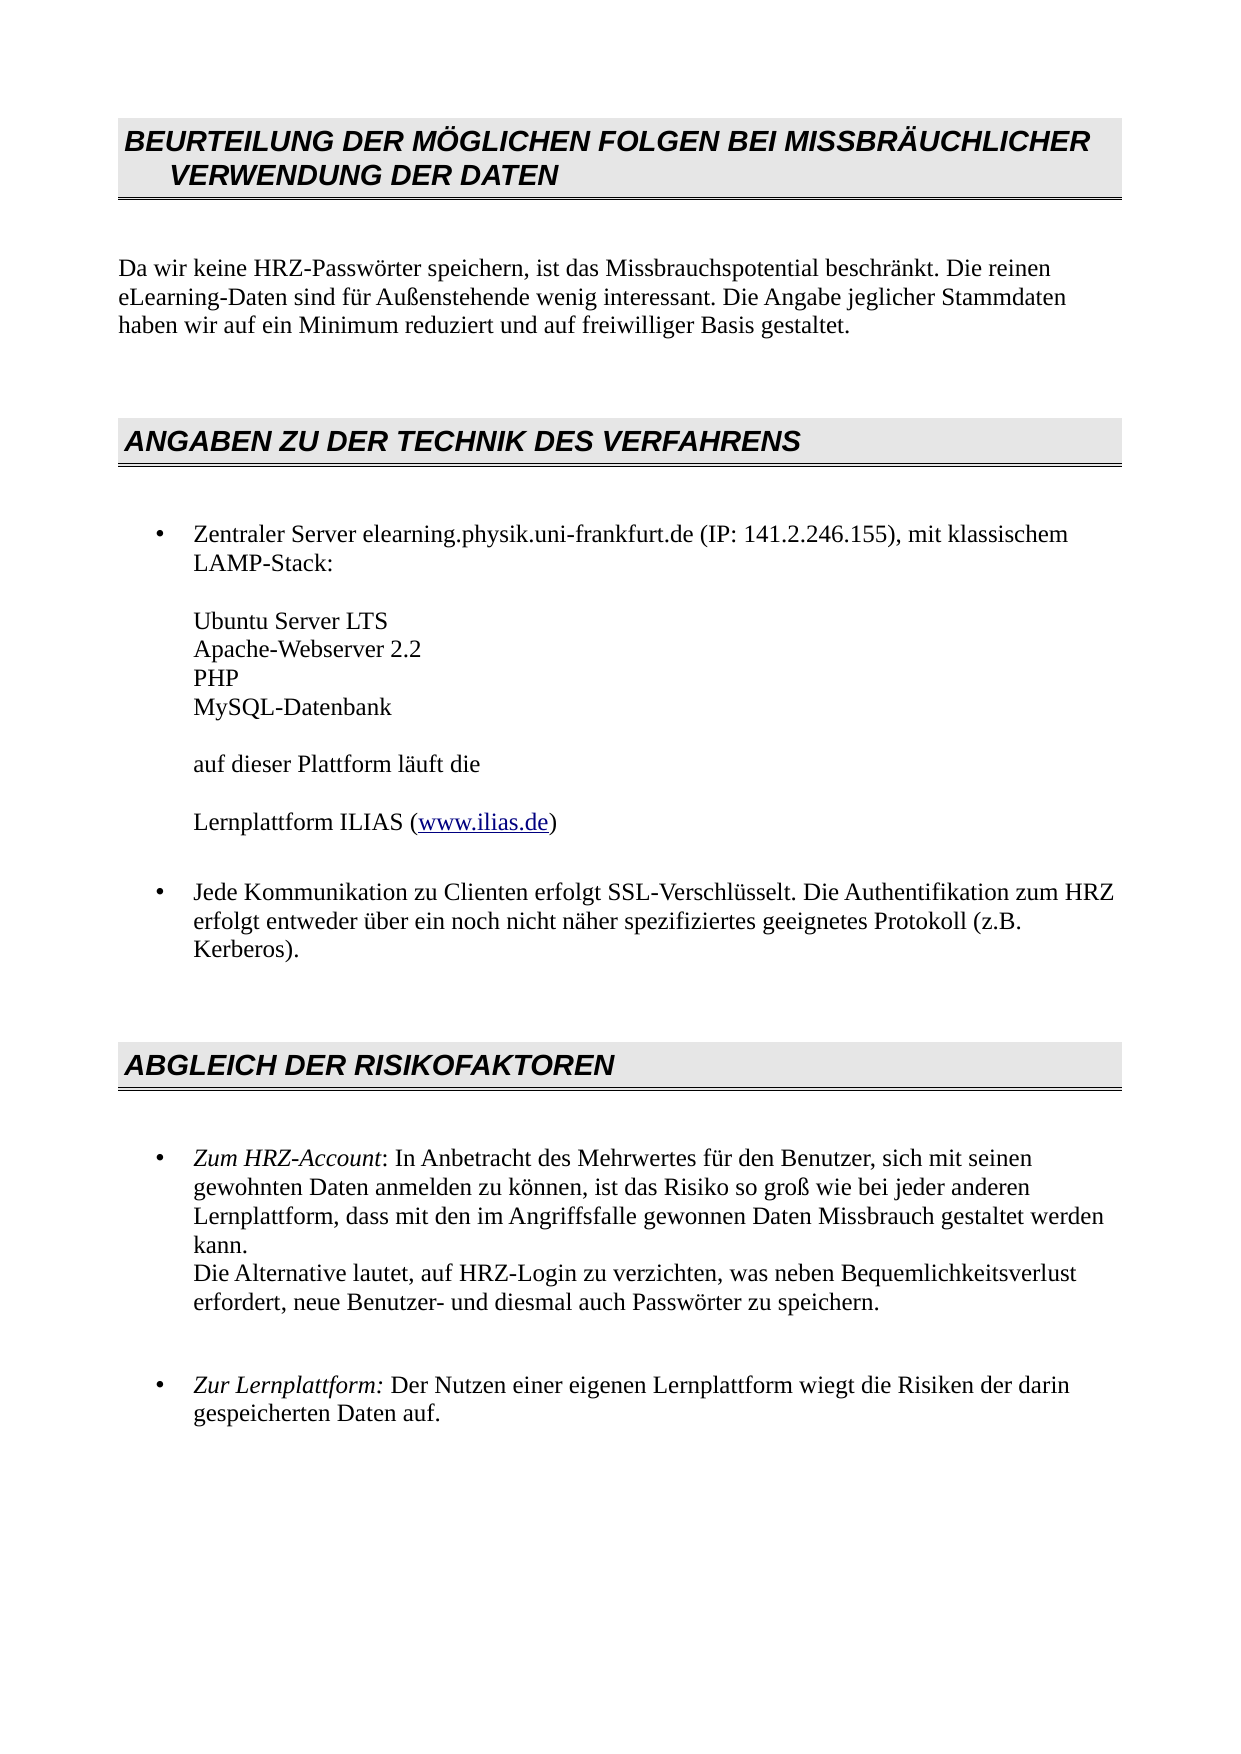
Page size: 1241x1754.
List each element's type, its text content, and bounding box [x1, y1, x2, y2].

list Zum HRZ-Account: In Anbetracht des Mehrwertes für den Benutzer, sich mit seinen gewohnten Daten anmelden zu können, ist das Risiko so groß wie bei jeder anderen Lernplattform, dass mit den im Angriffsfalle gewonnen Daten Missbrauch gestaltet werden kann. Die Alternative lautet, auf HRZ-Login zu verzichten, was neben Bequemlichkeitsverlust erfordert, neue Benutzer- und diesmal auch Passwörter zu speichern. [156, 1143, 1122, 1316]
subtitle ABGLEICH DER RISIKOFAKTOREN [118, 1042, 1122, 1087]
list Jede Kommunikation zu Clienten erfolgt SSL-Verschlüsselt. Die Authentifikation zum HRZ erfolgt entweder über ein noch nicht näher spezifiziertes geeignetes Protokoll (z.B. Kerberos). [156, 877, 1122, 963]
text Da wir keine HRZ-Passwörter speichern, ist das Missbrauchspotential beschränkt. Die reinen eLearning-Daten sind für Außenstehende wenig interessant. Die Angabe jeglicher Stammdaten haben wir auf ein Minimum reduziert und auf freiwilliger Basis gestaltet. [118, 253, 1122, 339]
subtitle ANGABEN ZU DER TECHNIK DES VERFAHRENS [118, 418, 1122, 463]
list Zur Lernplattform: Der Nutzen einer eigenen Lernplattform wiegt die Risiken der darin gespeicherten Daten auf. [156, 1370, 1122, 1427]
subtitle BEURTEILUNG DER MÖGLICHEN FOLGEN BEI MISSBRÄUCHLICHER VERWENDUNG DER DATEN [118, 118, 1122, 197]
list Zentraler Server elearning.physik.uni-frankfurt.de (IP: 141.2.246.155), mit klassischem LAMP-Stack: Ubuntu Server LTS Apache-Webserver 2.2 PHP MySQL-Datenbank auf dieser Plattform läuft die Lernplattform ILIAS (www.ilias.de) [156, 519, 1122, 864]
